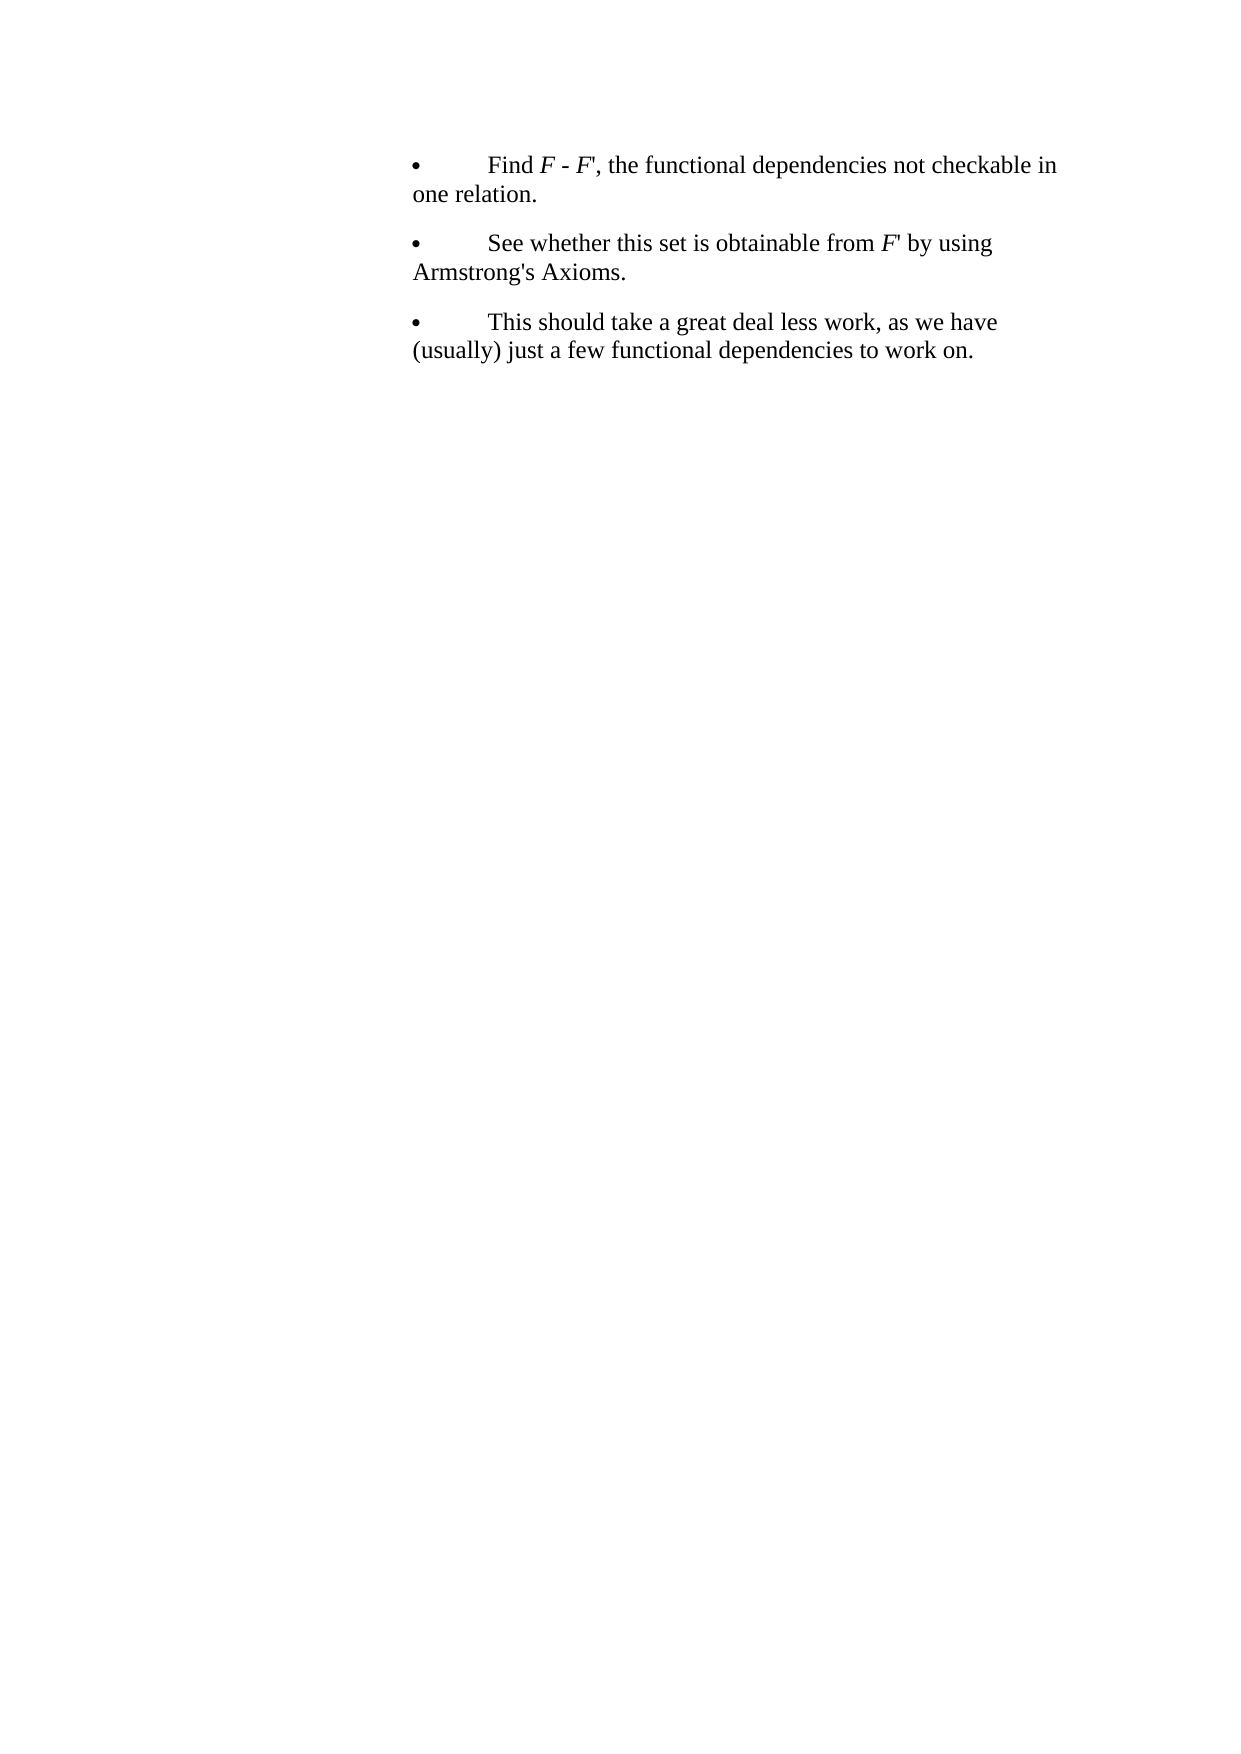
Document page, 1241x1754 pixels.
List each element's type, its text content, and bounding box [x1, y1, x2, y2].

list This should take a great deal less work, as we have (usually) just a few functional dependencies to work on. [412, 307, 1090, 364]
list Find F - F', the functional dependencies not checkable in one relation. [412, 150, 1090, 207]
list See whether this set is obtainable from F' by using Armstrong's Axioms. [412, 228, 1090, 286]
